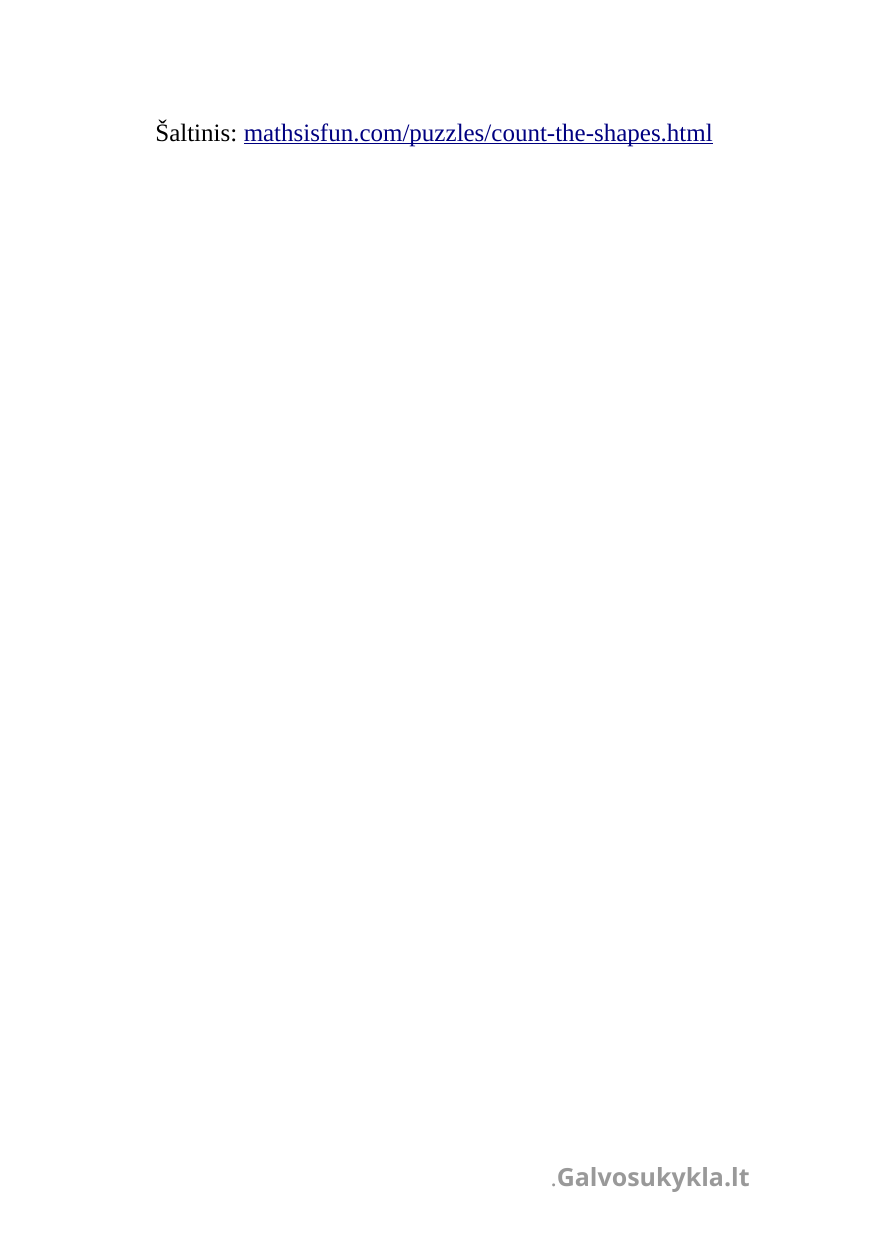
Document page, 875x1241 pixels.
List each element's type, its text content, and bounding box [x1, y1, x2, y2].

text Šaltinis: mathsisfun.com/puzzles/count-the-shapes.html [118, 118, 756, 147]
